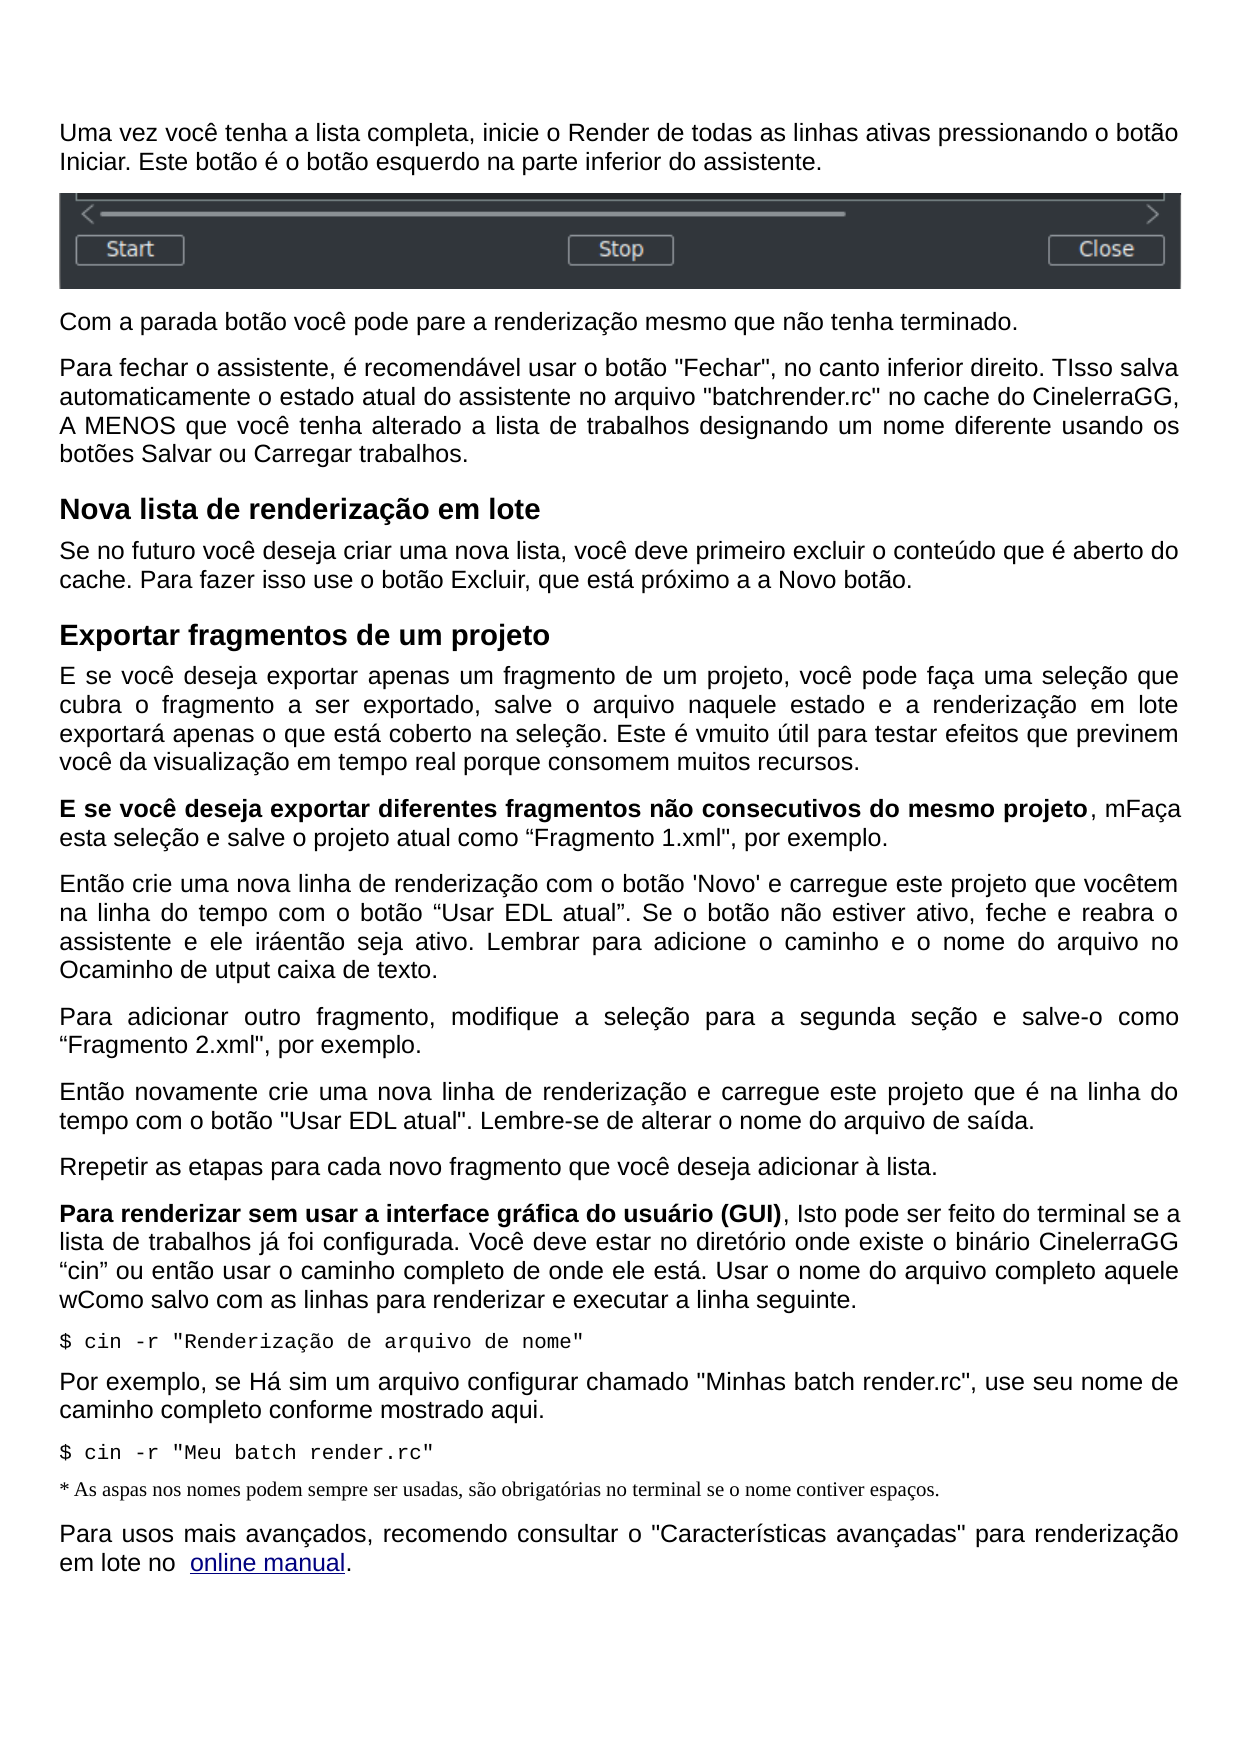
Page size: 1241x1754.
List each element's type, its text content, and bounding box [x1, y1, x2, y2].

text $ cin -r "Renderização de arquivo de nome" [59, 1331, 1181, 1355]
text E se você deseja exportar diferentes fragmentos não consecutivos do mesmo projeto, mFaça esta seleção e salve o projeto atual como “Fragmento 1.xml", por exemplo. [59, 794, 1181, 851]
text Para adicionar outro fragmento, modifique a seleção para a segunda seção e salve-o como “Fragmento 2.xml", por exemplo. [59, 1002, 1181, 1059]
text Se no futuro você deseja criar uma nova lista, você deve primeiro excluir o conteúdo que é aberto do cache. Para fazer isso use o botão Excluir, que está próximo a a Novo botão. [59, 536, 1181, 593]
text Para renderizar sem usar a interface gráfica do usuário (GUI), Isto pode ser feito do terminal se a lista de trabalhos já foi configurada. Você deve estar no diretório onde existe o binário CinelerraGG “cin” ou então usar o caminho completo de onde ele está. Usar o nome do arquivo completo aquele wComo salvo com as linhas para renderizar e executar a linha seguinte. [59, 1198, 1181, 1313]
text Então novamente crie uma nova linha de renderização e carregue este projeto que é na linha do tempo com o botão "Usar EDL atual". Lembre-se de alterar o nome do arquivo de saída. [59, 1077, 1181, 1134]
text Para usos mais avançados, recomendo consultar o "Características avançadas" para renderização em lote no online manual. [59, 1519, 1181, 1577]
text Rrepetir as etapas para cada novo fragmento que você deseja adicionar à lista. [59, 1152, 1181, 1181]
text E se você deseja exportar apenas um fragmento de um projeto, você pode faça uma seleção que cubra o fragmento a ser exportado, salve o arquivo naquele estado e a renderização em lote exportará apenas o que está coberto na seleção. Este é vmuito útil para testar efeitos que previnem você da visualização em tempo real porque consomem muitos recursos. [59, 661, 1181, 776]
text Com a parada botão você pode pare a renderização mesmo que não tenha terminado. [59, 289, 1181, 335]
text * As aspas nos nomes podem sempre ser usadas, são obrigatórias no terminal se o nome contiver espaços. [59, 1477, 1181, 1501]
picture [59, 193, 1182, 289]
text $ cin -r "Meu batch render.rc" [59, 1442, 1181, 1466]
text Então crie uma nova linha de renderização com o botão 'Novo' e carregue este projeto que vocêtem na linha do tempo com o botão “Usar EDL atual”. Se o botão não estiver ativo, feche e reabra o assistente e ele iráentão seja ativo. Lembrar para adicione o caminho e o nome do arquivo no Ocaminho de utput caixa de texto. [59, 869, 1181, 984]
text Por exemplo, se Há sim um arquivo configurar chamado "Minhas batch render.rc", use seu nome de caminho completo conforme mostrado aqui. [59, 1367, 1181, 1424]
text Uma vez você tenha a lista completa, inicie o Render de todas as linhas ativas pressionando o botão Iniciar. Este botão é o botão esquerdo na parte inferior do assistente. [59, 118, 1181, 176]
subtitle Exportar fragmentos de um projeto [59, 617, 1181, 651]
text Para fechar o assistente, é recomendável usar o botão "Fechar", no canto inferior direito. TIsso salva automaticamente o estado atual do assistente no arquivo "batchrender.rc" no cache do CinelerraGG, A MENOS que você tenha alterado a lista de trabalhos designando um nome diferente usando os botões Salvar ou Carregar trabalhos. [59, 353, 1181, 468]
subtitle Nova lista de renderização em lote [59, 492, 1181, 526]
